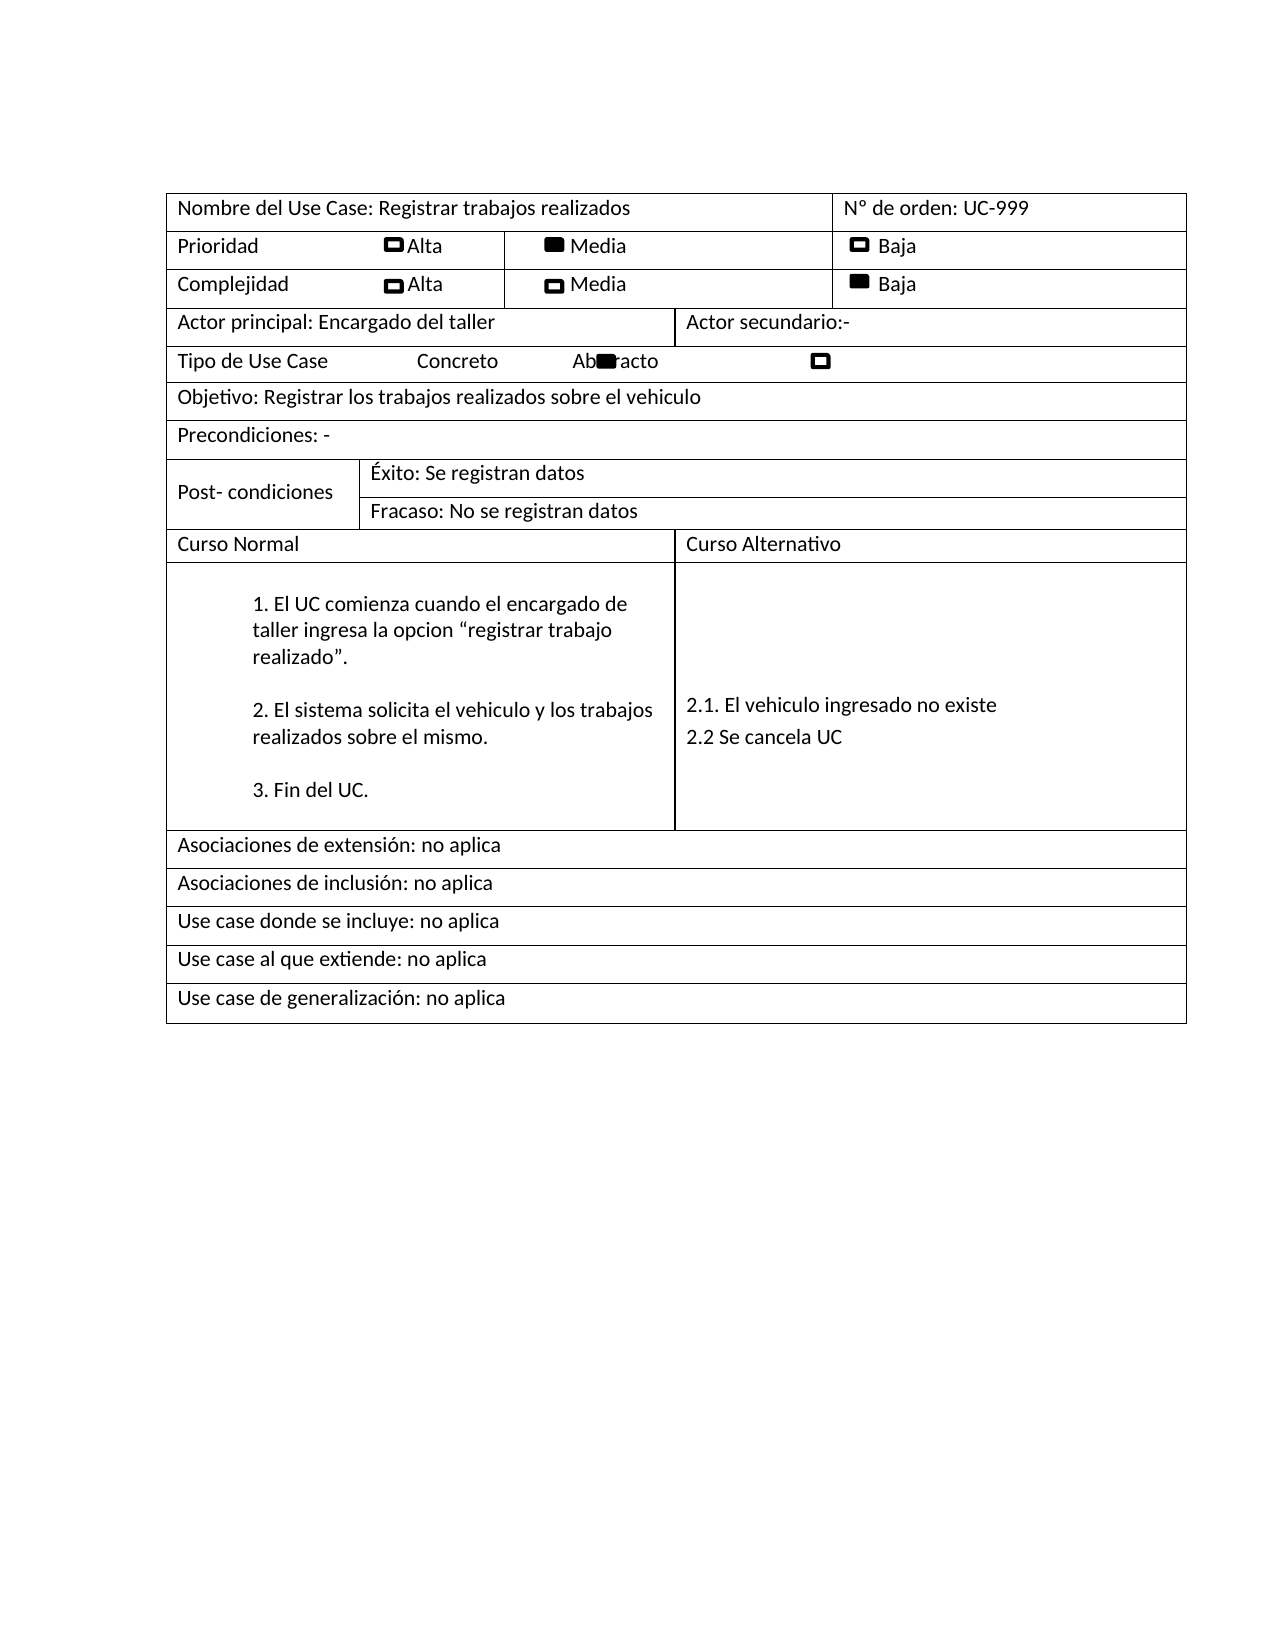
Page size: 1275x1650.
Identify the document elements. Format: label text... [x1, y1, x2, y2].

table_cell Éxito: Se registran datos [360, 460, 1186, 497]
table_cell Baja [833, 270, 1186, 307]
table_cell Use case al que extiende: no aplica [167, 946, 1186, 983]
table_cell Actor secundario:- [676, 309, 1186, 346]
table_cell Media [505, 270, 832, 307]
table_cell Media [505, 232, 832, 269]
table_cell Precondiciones: - [167, 421, 1186, 458]
table_cell Objetivo: Registrar los trabajos realizados sobre el vehiculo [167, 383, 1186, 420]
table_cell Use case donde se incluye: no aplica [167, 907, 1186, 944]
table_cell Curso Alternativo [676, 530, 1186, 562]
table_cell Asociaciones de inclusión: no aplica [167, 869, 1186, 906]
table_cell Tipo de Use Case Concreto Abstracto [167, 347, 1186, 382]
table_cell Asociaciones de extensión: no aplica [167, 831, 1186, 868]
table_cell Use case de generalización: no aplica [167, 984, 1186, 1023]
table_cell 1. El UC comienza cuando el encargado de taller ingresa la opcion “registrar trabajo realizado”. 2. El sistema solicita el vehiculo y los trabajos realizados sobre el mismo. 3. Fin del UC. [167, 563, 674, 830]
table_header Nombre del Use Case: Registrar trabajos realizados [167, 194, 832, 231]
table_cell Baja [833, 232, 1186, 269]
table_cell Prioridad Alta [167, 232, 504, 269]
table_cell Curso Normal [167, 530, 674, 562]
table_cell Fracaso: No se registran datos [360, 498, 1186, 529]
table_cell Post- condiciones [167, 460, 359, 529]
table_header Nº de orden: UC-999 [833, 194, 1186, 231]
table_cell 2.1. El vehiculo ingresado no existe 2.2 Se cancela UC [676, 563, 1186, 830]
table_cell Complejidad Alta [167, 270, 504, 307]
table_cell Actor principal: Encargado del taller [167, 309, 674, 346]
